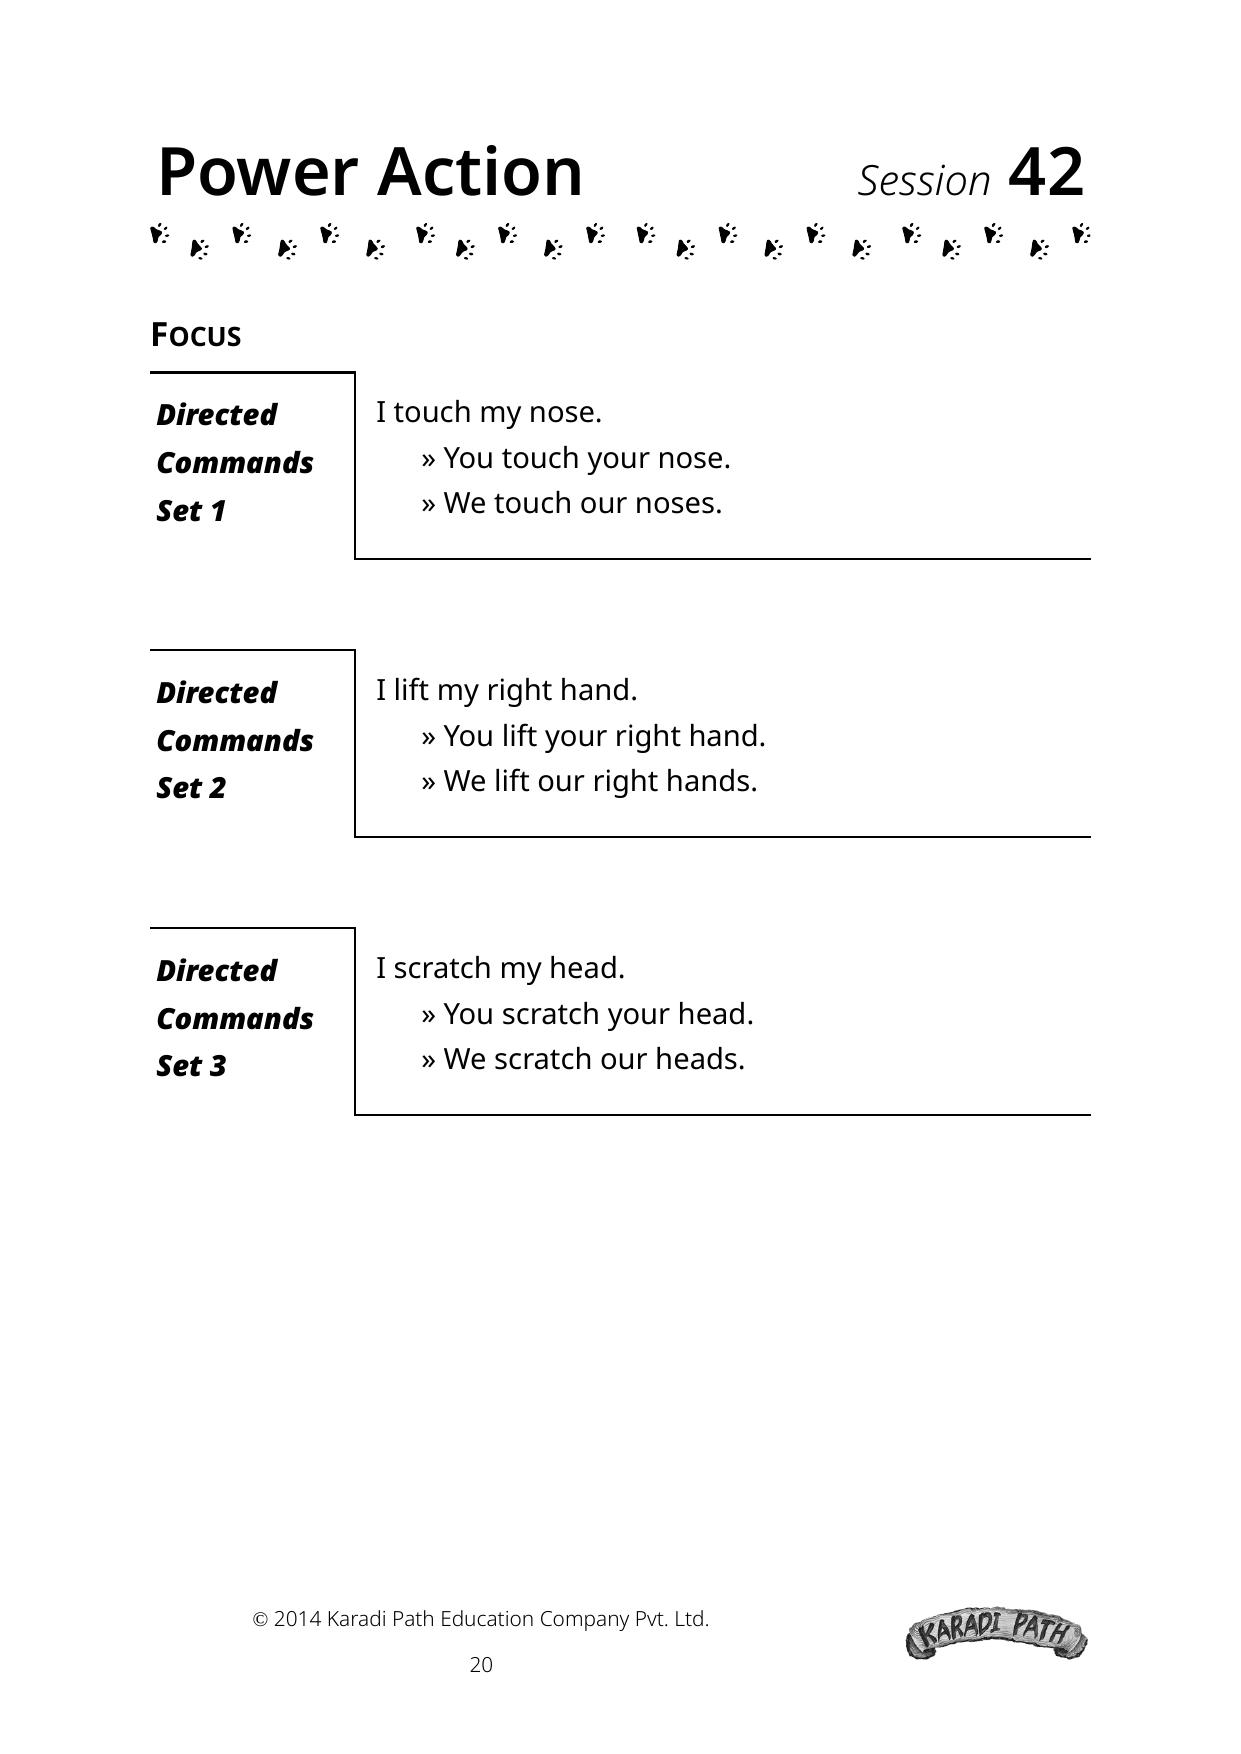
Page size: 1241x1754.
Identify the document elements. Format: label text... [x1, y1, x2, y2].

table_header Directed Commands Set 1 [150, 374, 354, 558]
table_header [150, 265, 809, 288]
table_header Session 42 [809, 119, 1091, 223]
picture [903, 1604, 1091, 1663]
table_cell Directed Commands Set 3 [150, 929, 354, 1114]
table_header [809, 265, 1091, 288]
table_header I touch my nose. » You touch your nose. » We touch our noses. [356, 371, 1091, 558]
table_cell [150, 558, 355, 649]
table_cell I scratch my head. » You scratch your head. » We scratch our heads. [356, 927, 1091, 1114]
table_cell [150, 836, 355, 927]
subtitle Focus [150, 311, 1091, 356]
picture [150, 223, 1091, 265]
table_cell [355, 560, 1091, 649]
table_cell Directed Commands Set 2 [150, 651, 354, 836]
table_cell I lift my right hand. » You lift your right hand. » We lift our right hands. [356, 649, 1091, 836]
table_header Power Action [150, 119, 809, 223]
table_cell [355, 838, 1091, 927]
